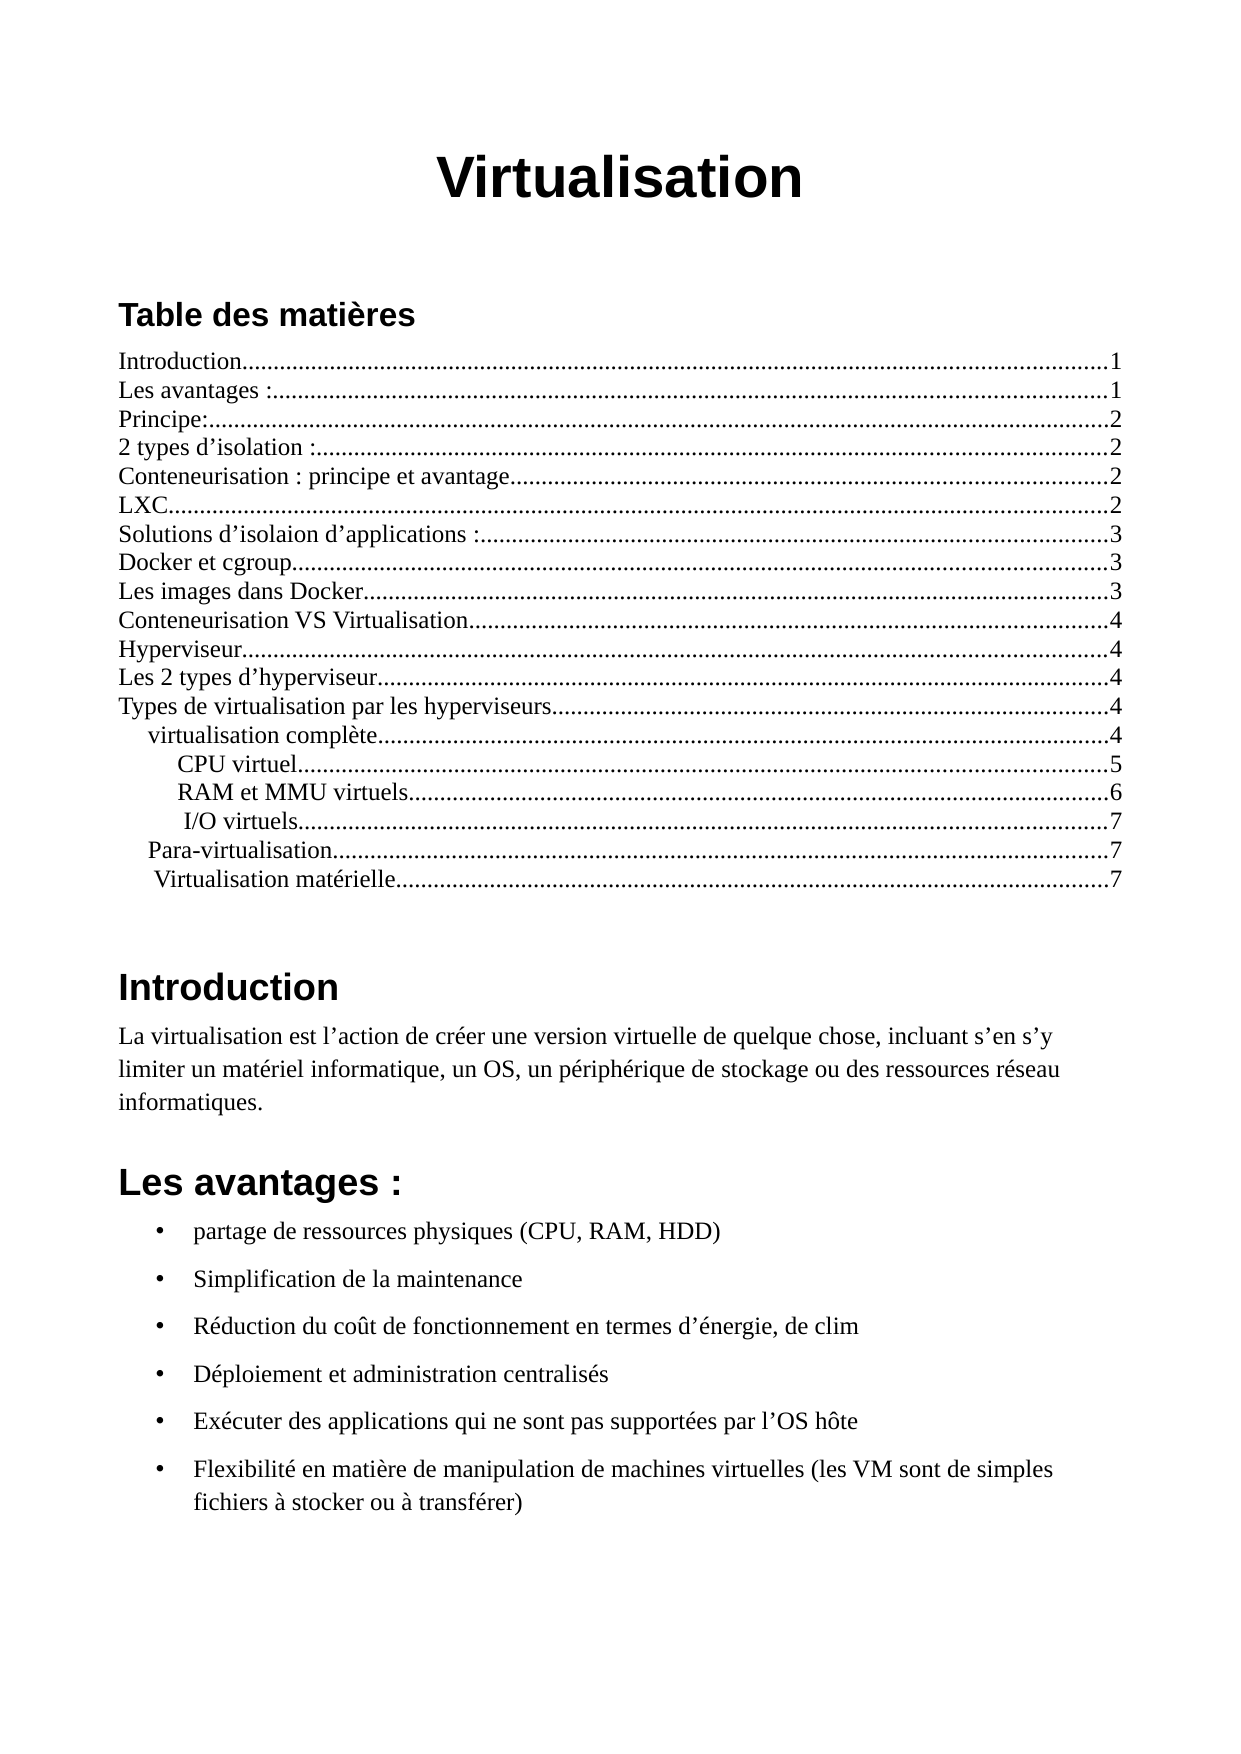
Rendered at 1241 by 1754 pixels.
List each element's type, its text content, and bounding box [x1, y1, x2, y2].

text RAM et MMU virtuels 6 [177, 777, 1122, 806]
text La virtualisation est l’action de créer une version virtuelle de quelque chose, incluant s’en s’y limiter un matériel informatique, un OS, un périphérique de stockage ou des ressources réseau informatiques. [118, 1021, 1122, 1116]
list Réduction du coût de fonctionnement en termes d’énergie, de clim [156, 1311, 1122, 1340]
text Les avantages : 1 [118, 375, 1122, 404]
text Hyperviseur 4 [118, 634, 1122, 662]
list Simplification de la maintenance [156, 1264, 1122, 1292]
subtitle Introduction [118, 965, 1122, 1009]
list partage de ressources physiques (CPU, RAM, HDD) [156, 1216, 1122, 1245]
text Conteneurisation VS Virtualisation 4 [118, 605, 1122, 634]
text Les 2 types d’hyperviseur 4 [118, 662, 1122, 691]
title Virtualisation [118, 143, 1122, 210]
list Exécuter des applications qui ne sont pas supportées par l’OS hôte [156, 1406, 1122, 1435]
text Virtualisation matérielle 7 [148, 864, 1122, 892]
text I/O virtuels 7 [177, 806, 1122, 835]
text 2 types d’isolation : 2 [118, 432, 1122, 461]
text Conteneurisation : principe et avantage 2 [118, 461, 1122, 490]
text Docker et cgroup 3 [118, 547, 1122, 576]
text virtualisation complète 4 [148, 720, 1122, 749]
text Introduction 1 [118, 346, 1122, 375]
text Para-virtualisation 7 [148, 835, 1122, 864]
text LXC 2 [118, 490, 1122, 519]
list Déploiement et administration centralisés [156, 1359, 1122, 1388]
text Principe: 2 [118, 404, 1122, 432]
text Solutions d’isolaion d’applications : 3 [118, 519, 1122, 547]
subtitle Les avantages : [118, 1160, 1122, 1203]
list Flexibilité en matière de manipulation de machines virtuelles (les VM sont de simples fichiers à stocker ou à transférer) [156, 1454, 1122, 1516]
subtitle Table des matières [118, 295, 1122, 334]
text CPU virtuel 5 [177, 749, 1122, 777]
text Les images dans Docker 3 [118, 576, 1122, 605]
text Types de virtualisation par les hyperviseurs 4 [118, 691, 1122, 720]
